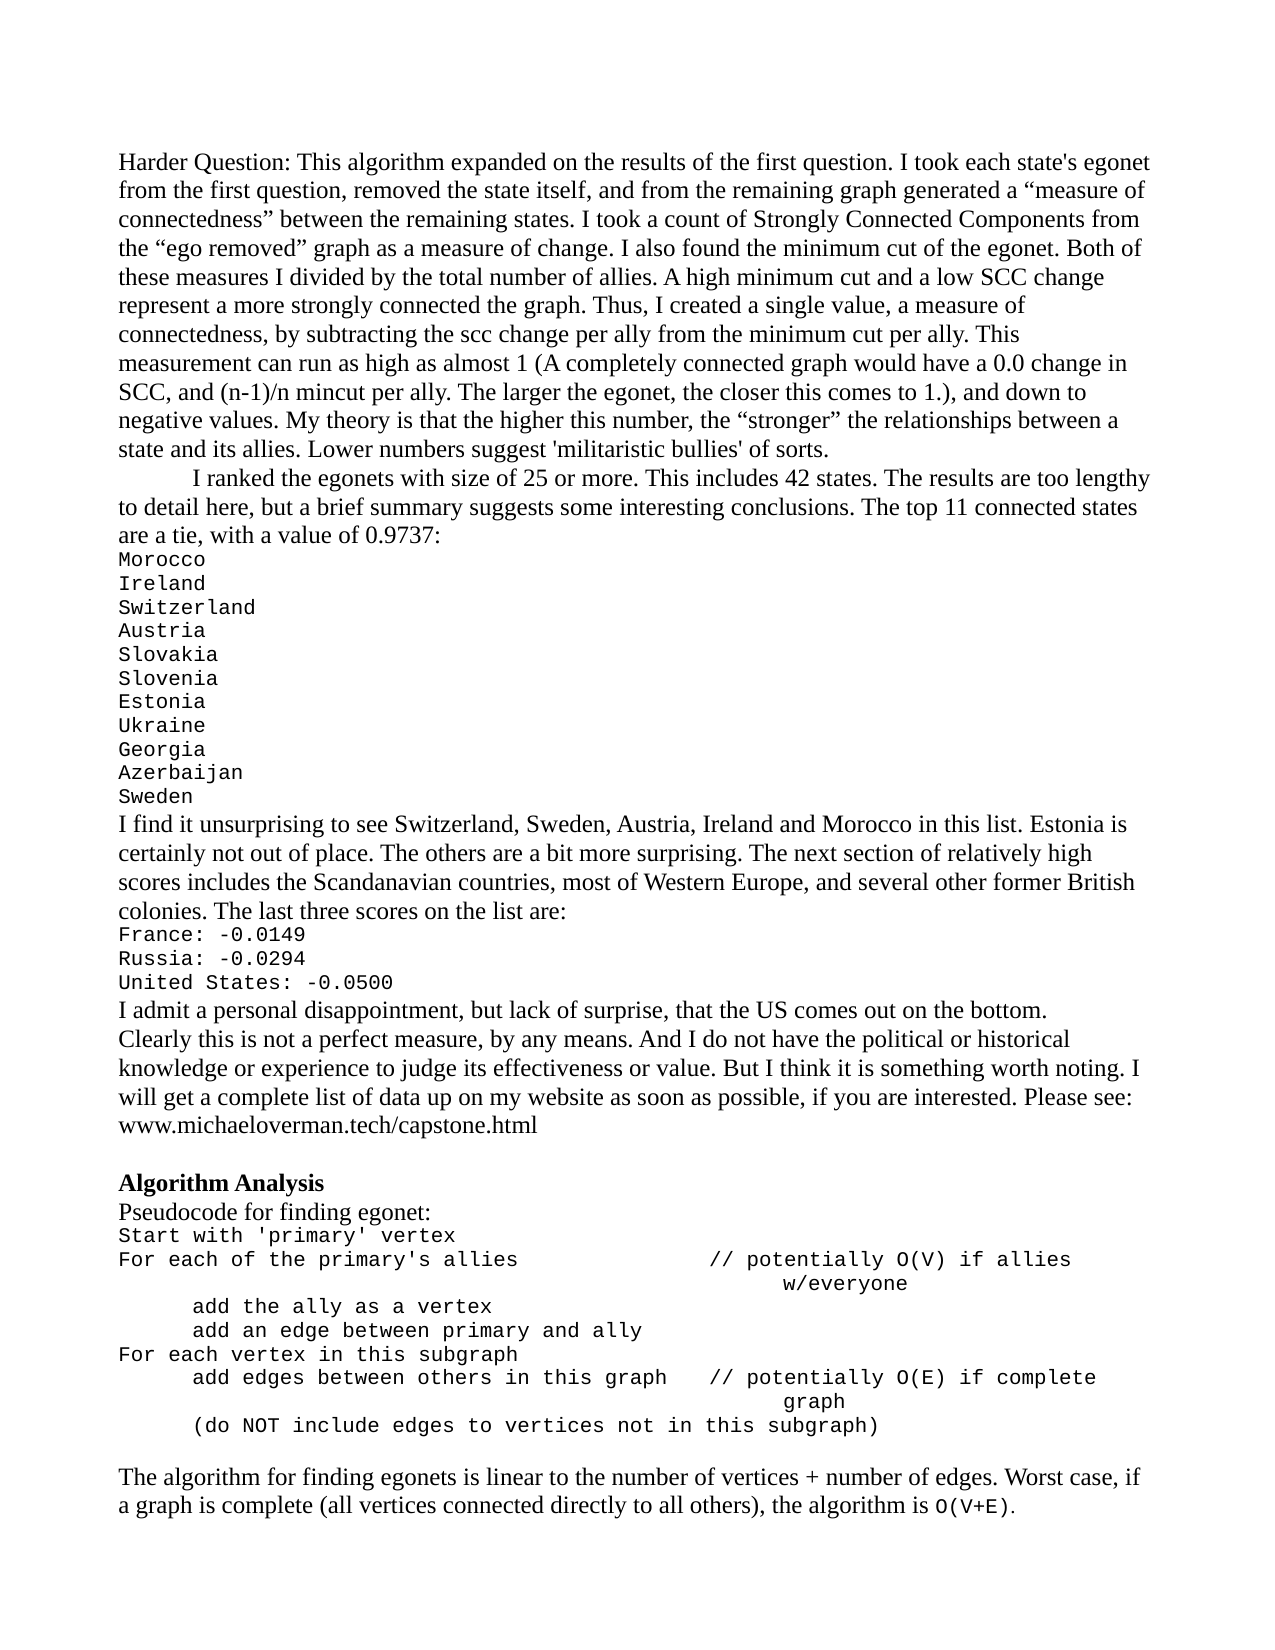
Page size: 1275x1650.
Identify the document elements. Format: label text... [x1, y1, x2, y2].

text Harder Question: This algorithm expanded on the results of the first question. I took each state's egonet from the first question, removed the state itself, and from the remaining graph generated a “measure of connectedness” between the remaining states. I took a count of Strongly Connected Components from the “ego removed” graph as a measure of change. I also found the minimum cut of the egonet. Both of these measures I divided by the total number of allies. A high minimum cut and a low SCC change represent a more strongly connected the graph. Thus, I created a single value, a measure of connectedness, by subtracting the scc change per ally from the minimum cut per ally. This measurement can run as high as almost 1 (A completely connected graph would have a 0.0 change in SCC, and (n-1)/n mincut per ally. The larger the egonet, the closer this comes to 1.), and down to negative values. My theory is that the higher this number, the “stronger” the relationships between a state and its allies. Lower numbers suggest 'militaristic bullies' of sorts. [118, 147, 1157, 463]
text I find it unsurprising to see Switzerland, Sweden, Austria, Ireland and Morocco in this list. Estonia is certainly not out of place. The others are a bit more surprising. The next section of relatively high scores includes the Scandanavian countries, most of Western Europe, and several other former British colonies. The last three scores on the list are: [118, 809, 1157, 924]
text Pseudocode for finding egonet: [118, 1197, 1157, 1225]
text Slovakia [118, 644, 1157, 668]
text United States: -0.0500 [118, 972, 1157, 995]
text add the ally as a vertex [118, 1296, 1157, 1320]
text Switzerland [118, 597, 1157, 620]
text w/everyone [118, 1273, 1157, 1296]
text Start with 'primary' vertex [118, 1225, 1157, 1249]
text add an edge between primary and ally [118, 1320, 1157, 1344]
text Morocco [118, 549, 1157, 573]
text France: -0.0149 [118, 924, 1157, 948]
text Algorithm Analysis [118, 1168, 1157, 1197]
text Slovenia [118, 668, 1157, 691]
text Austria [118, 620, 1157, 644]
text www.michaeloverman.tech/capstone.html [118, 1110, 1157, 1139]
text Georgia [118, 738, 1157, 762]
text Ukraine [118, 715, 1157, 738]
text add edges between others in this graph // potentially O(E) if complete [118, 1367, 1157, 1391]
text Estonia [118, 691, 1157, 715]
text (do NOT include edges to vertices not in this subgraph) [118, 1414, 1157, 1438]
text Azerbaijan [118, 762, 1157, 786]
text Ireland [118, 573, 1157, 597]
text For each vertex in this subgraph [118, 1344, 1157, 1367]
text graph [118, 1391, 1157, 1414]
text I admit a personal disappointment, but lack of surprise, that the US comes out on the bottom. [118, 995, 1157, 1024]
text Russia: -0.0294 [118, 948, 1157, 972]
text I ranked the egonets with size of 25 or more. This includes 42 states. The results are too lengthy to detail here, but a brief summary suggests some interesting conclusions. The top 11 connected states are a tie, with a value of 0.9737: [118, 463, 1157, 549]
text Clearly this is not a perfect measure, by any means. And I do not have the political or historical knowledge or experience to judge its effectiveness or value. But I think it is something worth noting. I will get a complete list of data up on my website as soon as possible, if you are interested. Please see: [118, 1024, 1157, 1110]
text For each of the primary's allies // potentially O(V) if allies [118, 1249, 1157, 1273]
text The algorithm for finding egonets is linear to the number of vertices + number of edges. Worst case, if a graph is complete (all vertices connected directly to all others), the algorithm is O(V+E). [118, 1462, 1157, 1520]
text Sweden [118, 786, 1157, 809]
